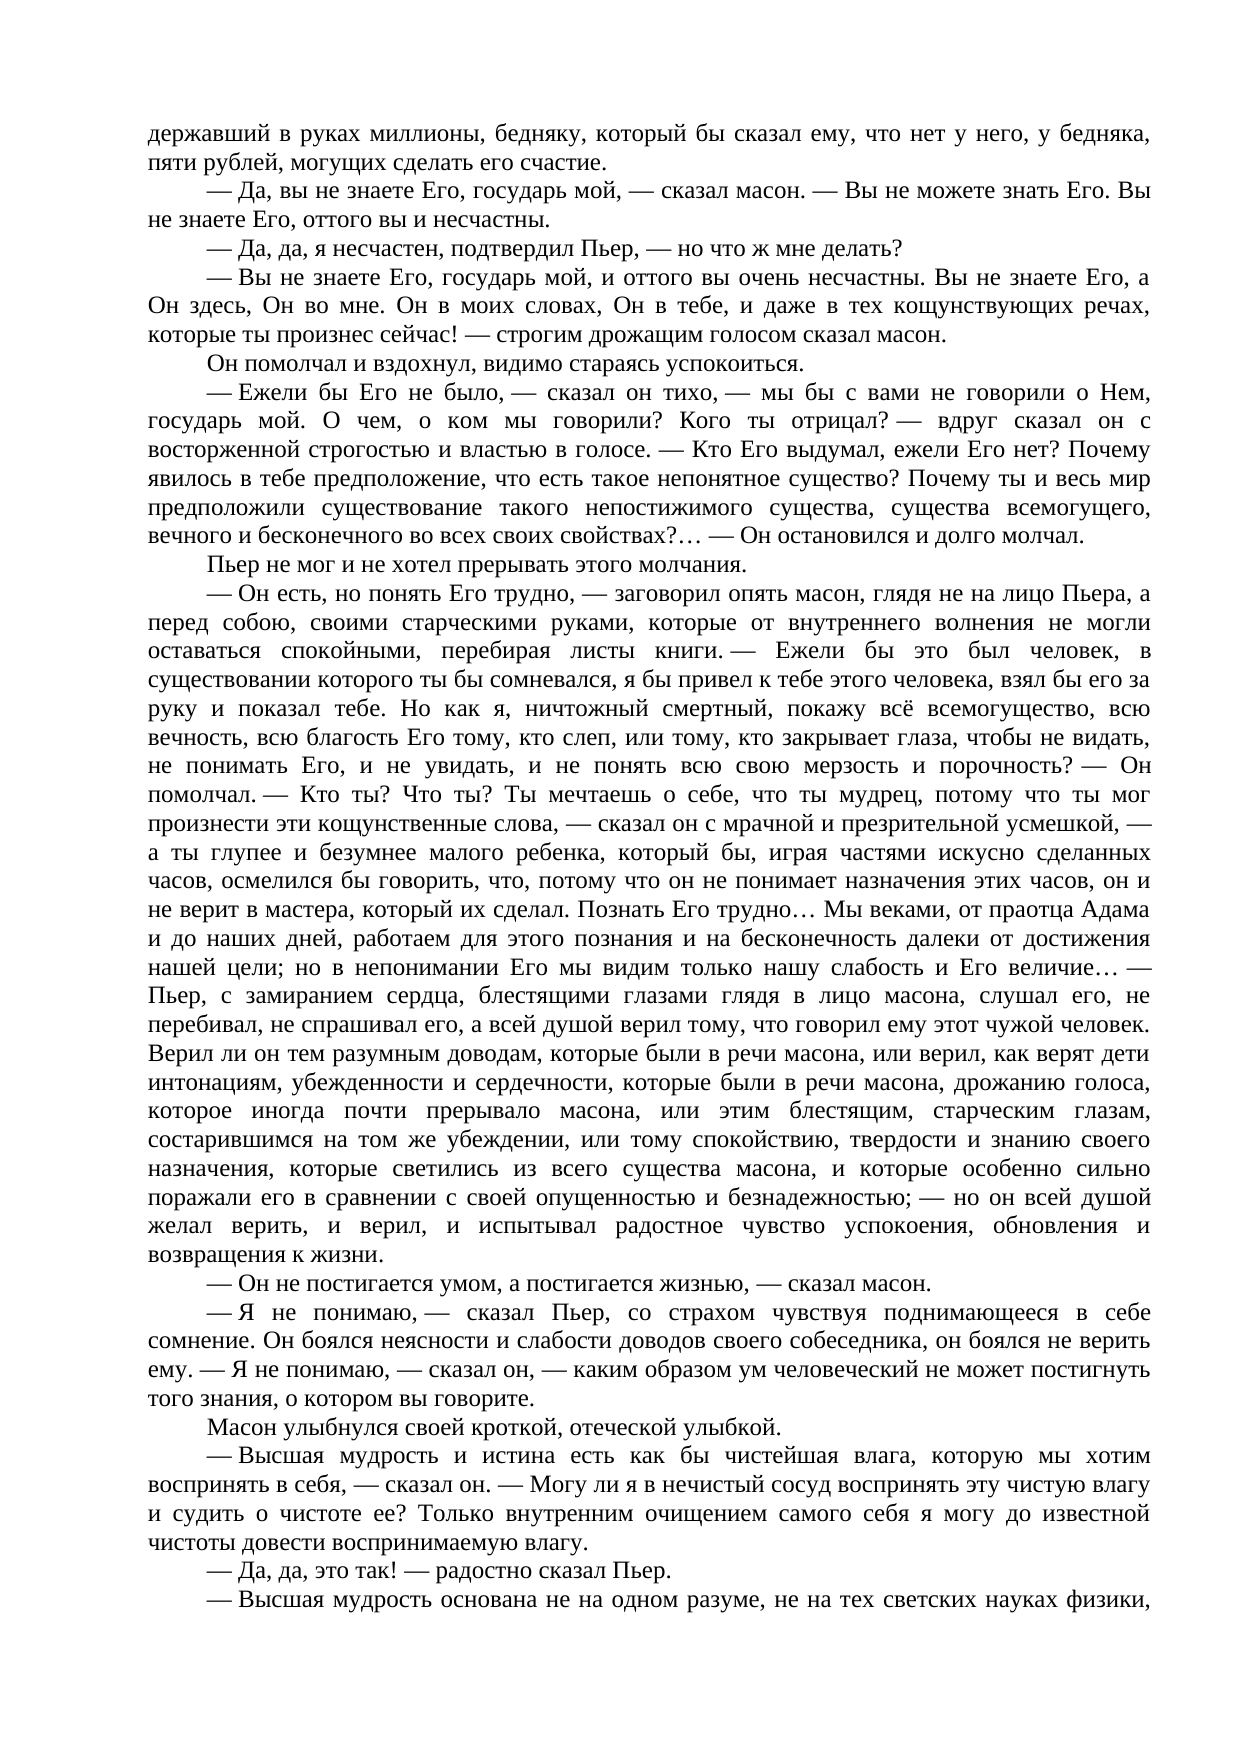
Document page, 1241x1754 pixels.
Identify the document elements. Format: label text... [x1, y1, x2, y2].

text — Я не понимаю, — сказал Пьер, со страхом чувствуя поднимающееся в себе сомнение. Он боялся неясности и слабости доводов своего собеседника, он боялся не верить ему. — Я не понимаю, — сказал он, — каким образом ум человеческий не может постигнуть того знания, о котором вы говорите. [148, 1297, 1152, 1412]
text — Он не постигается умом, а постигается жизнью, — сказал масон. [148, 1268, 1152, 1297]
text — Да, да, я несчастен, подтвердил Пьер, — но что ж мне делать? [148, 233, 1152, 262]
text — Ежели бы Его не было, — сказал он тихо, — мы бы с вами не говорили о Нем, государь мой. О чем, о ком мы говорили? Кого ты отрицал? — вдруг сказал он с восторженной строгостью и властью в голосе. — Кто Его выдумал, ежели Его нет? Почему явилось в тебе предположение, что есть такое непонятное существо? Почему ты и весь мир предположили существование такого непостижимого существа, существа всемогущего, вечного и бесконечного во всех своих свойствах?… — Он остановился и долго молчал. [148, 377, 1152, 549]
text — Да, да, это так! — радостно сказал Пьер. [148, 1556, 1152, 1584]
text державший в руках миллионы, бедняку, который бы сказал ему, что нет у него, у бедняка, пяти рублей, могущих сделать его счастие. [148, 118, 1152, 176]
text — Высшая мудрость и истина есть как бы чистейшая влага, которую мы хотим воспринять в себя, — сказал он. — Могу ли я в нечистый сосуд воспринять эту чистую влагу и судить о чистоте ее? Только внутренним очищением самого себя я могу до известной чистоты довести воспринимаемую влагу. [148, 1441, 1152, 1556]
text — Да, вы не знаете Его, государь мой, — сказал масон. — Вы не можете знать Его. Вы не знаете Его, оттого вы и несчастны. [148, 176, 1152, 233]
text Масон улыбнулся своей кроткой, отеческой улыбкой. [148, 1412, 1152, 1441]
text Он помолчал и вздохнул, видимо стараясь успокоиться. [148, 348, 1152, 377]
text — Вы не знаете Его, государь мой, и оттого вы очень несчастны. Вы не знаете Его, а Он здесь, Он во мне. Он в моих словах, Он в тебе, и даже в тех кощунствующих речах, которые ты произнес сейчас! — строгим дрожащим голосом сказал масон. [148, 262, 1152, 348]
text — Он есть, но понять Его трудно, — заговорил опять масон, глядя не на лицо Пьера, а перед собою, своими старческими руками, которые от внутреннего волнения не могли оставаться спокойными, перебирая листы книги. — Ежели бы это был человек, в существовании которого ты бы сомневался, я бы привел к тебе этого человека, взял бы его за руку и показал тебе. Но как я, ничтожный смертный, покажу всё всемогущество, всю вечность, всю благость Его тому, кто слеп, или тому, кто закрывает глаза, чтобы не видать, не понимать Его, и не увидать, и не понять всю свою мерзость и порочность? — Он помолчал. — Кто ты? Что ты? Ты мечтаешь о себе, что ты мудрец, потому что ты мог произнести эти кощунственные слова, — сказал он с мрачной и презрительной усмешкой, — а ты глупее и безумнее малого ребенка, который бы, играя частями искусно сделанных часов, осмелился бы говорить, что, потому что он не понимает назначения этих часов, он и не верит в мастера, который их сделал. Познать Его трудно… Мы веками, от праотца Адама и до наших дней, работаем для этого познания и на бесконечность далеки от достижения нашей цели; но в непонимании Его мы видим только нашу слабость и Его величие… — Пьер, с замиранием сердца, блестящими глазами глядя в лицо масона, слушал его, не перебивал, не спрашивал его, а всей душой верил тому, что говорил ему этот чужой человек. Верил ли он тем разумным доводам, которые были в речи масона, или верил, как верят дети интонациям, убежденности и сердечности, которые были в речи масона, дрожанию голоса, которое иногда почти прерывало масона, или этим блестящим, старческим глазам, состарившимся на том же убеждении, или тому спокойствию, твердости и знанию своего назначения, которые светились из всего существа масона, и которые особенно сильно поражали его в сравнении с своей опущенностью и безнадежностью; — но он всей душой желал верить, и верил, и испытывал радостное чувство успокоения, обновления и возвращения к жизни. [148, 578, 1152, 1268]
text — Высшая мудрость основана не на одном разуме, не на тех светских науках физики, [148, 1584, 1152, 1613]
text Пьер не мог и не хотел прерывать этого молчания. [148, 549, 1152, 578]
